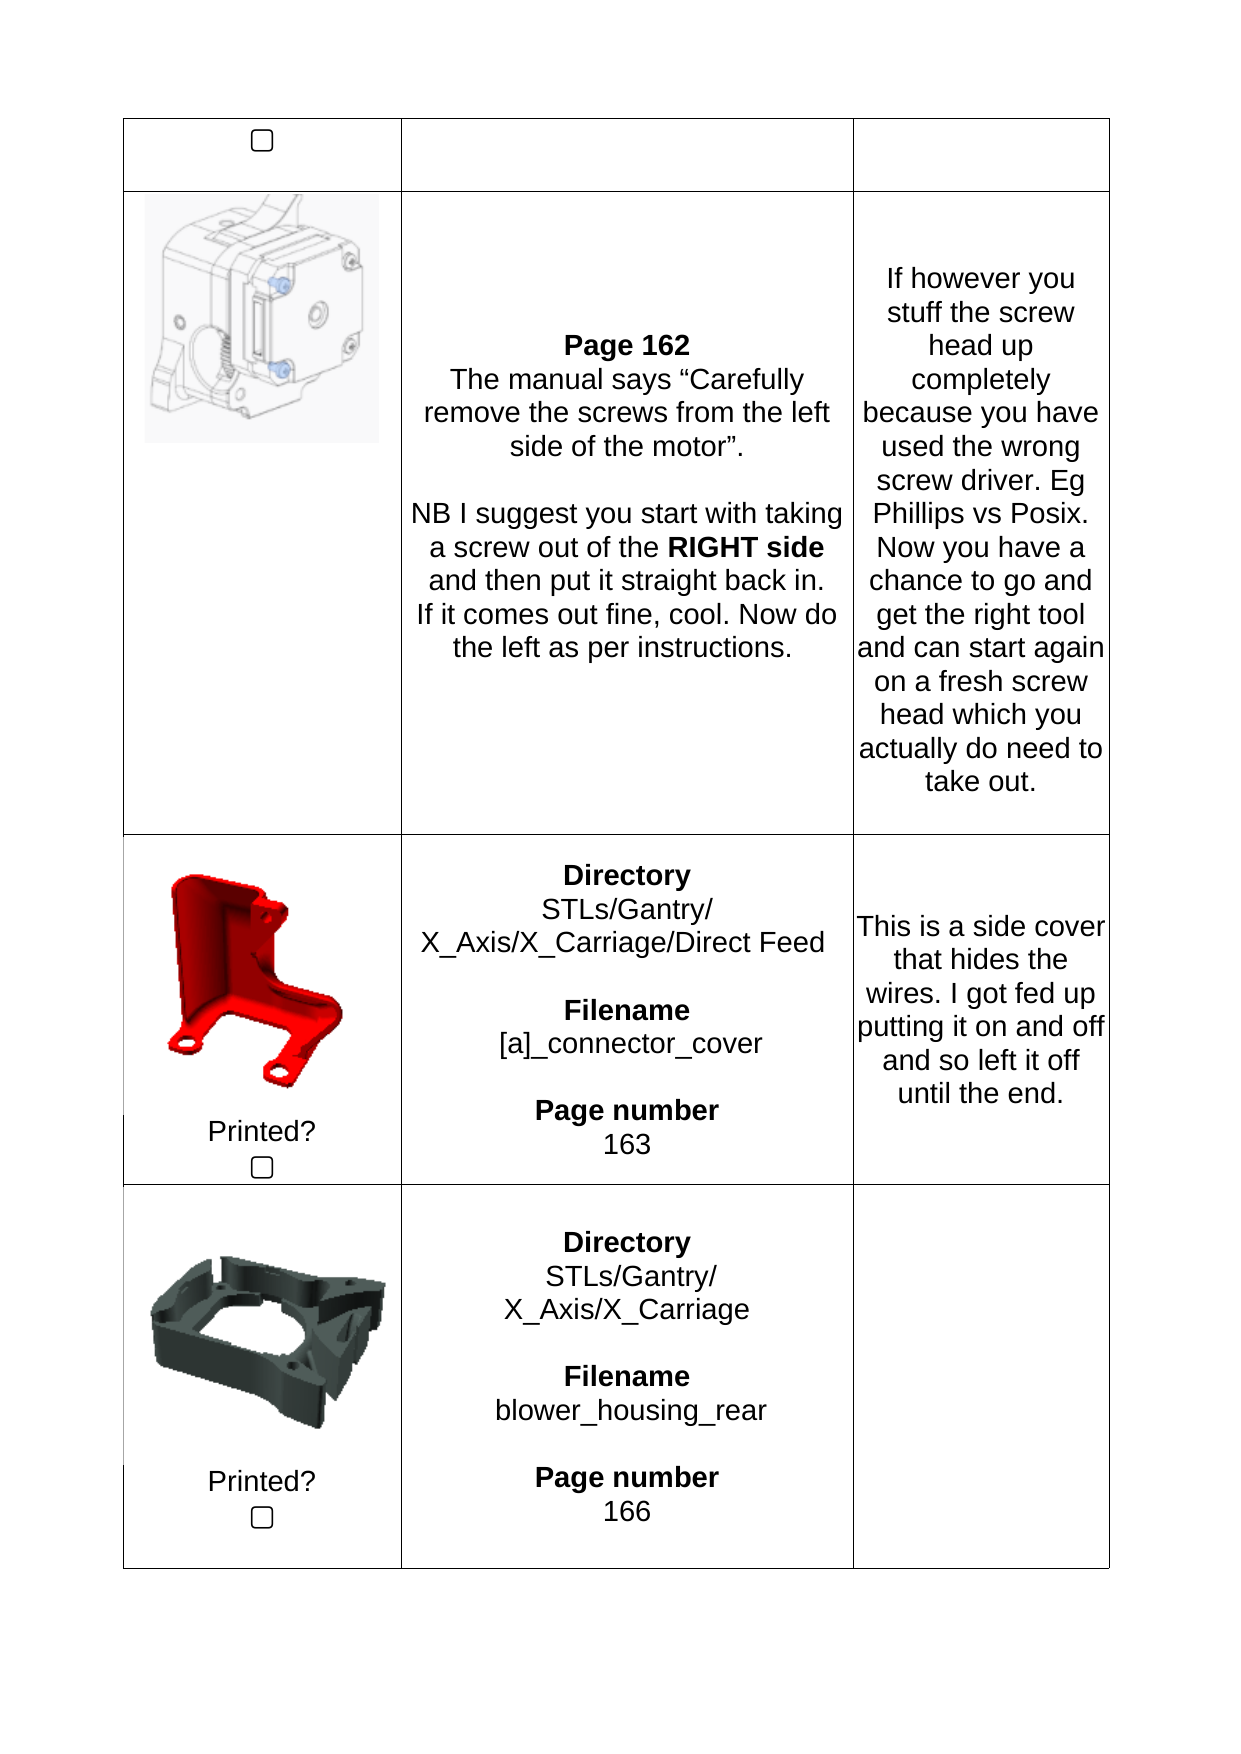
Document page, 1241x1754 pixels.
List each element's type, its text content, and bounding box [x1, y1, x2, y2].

picture [123, 837, 401, 1115]
picture [144, 194, 379, 443]
table_cell ▢ [124, 119, 401, 191]
table_cell Page 162 The manual says “Carefully remove the screws from the left side of the motor”. NB I suggest you start with taking a screw out of the RIGHT side and then put it straight back in. If it comes out fine, cool. Now do the left as per instructions. [402, 192, 853, 834]
table_cell If however you stuff the screw head up completely because you have used the wrong screw driver. Eg Phillips vs Posix. Now you have a chance to go and get the right tool and can start again on a fresh screw head which you actually do need to take out. [854, 192, 1109, 834]
table_cell [854, 119, 1109, 191]
table_cell Directory STLs/Gantry/ X_Axis/X_Carriage/Direct Feed Filename [a]_connector_cover Page number 163 [402, 835, 853, 1184]
table_cell Directory STLs/Gantry/ X_Axis/X_Carriage Filename blower_housing_rear Page number 166 [402, 1185, 853, 1568]
table_cell [402, 119, 853, 191]
table_cell [124, 192, 401, 834]
table_cell Printed? ▢ [124, 1465, 401, 1568]
picture [123, 1187, 401, 1465]
table_cell This is a side cover that hides the wires. I got fed up putting it on and off and so left it off until the end. [854, 835, 1109, 1184]
table_cell Printed? ▢ [124, 1115, 401, 1184]
table_cell [854, 1185, 1109, 1568]
